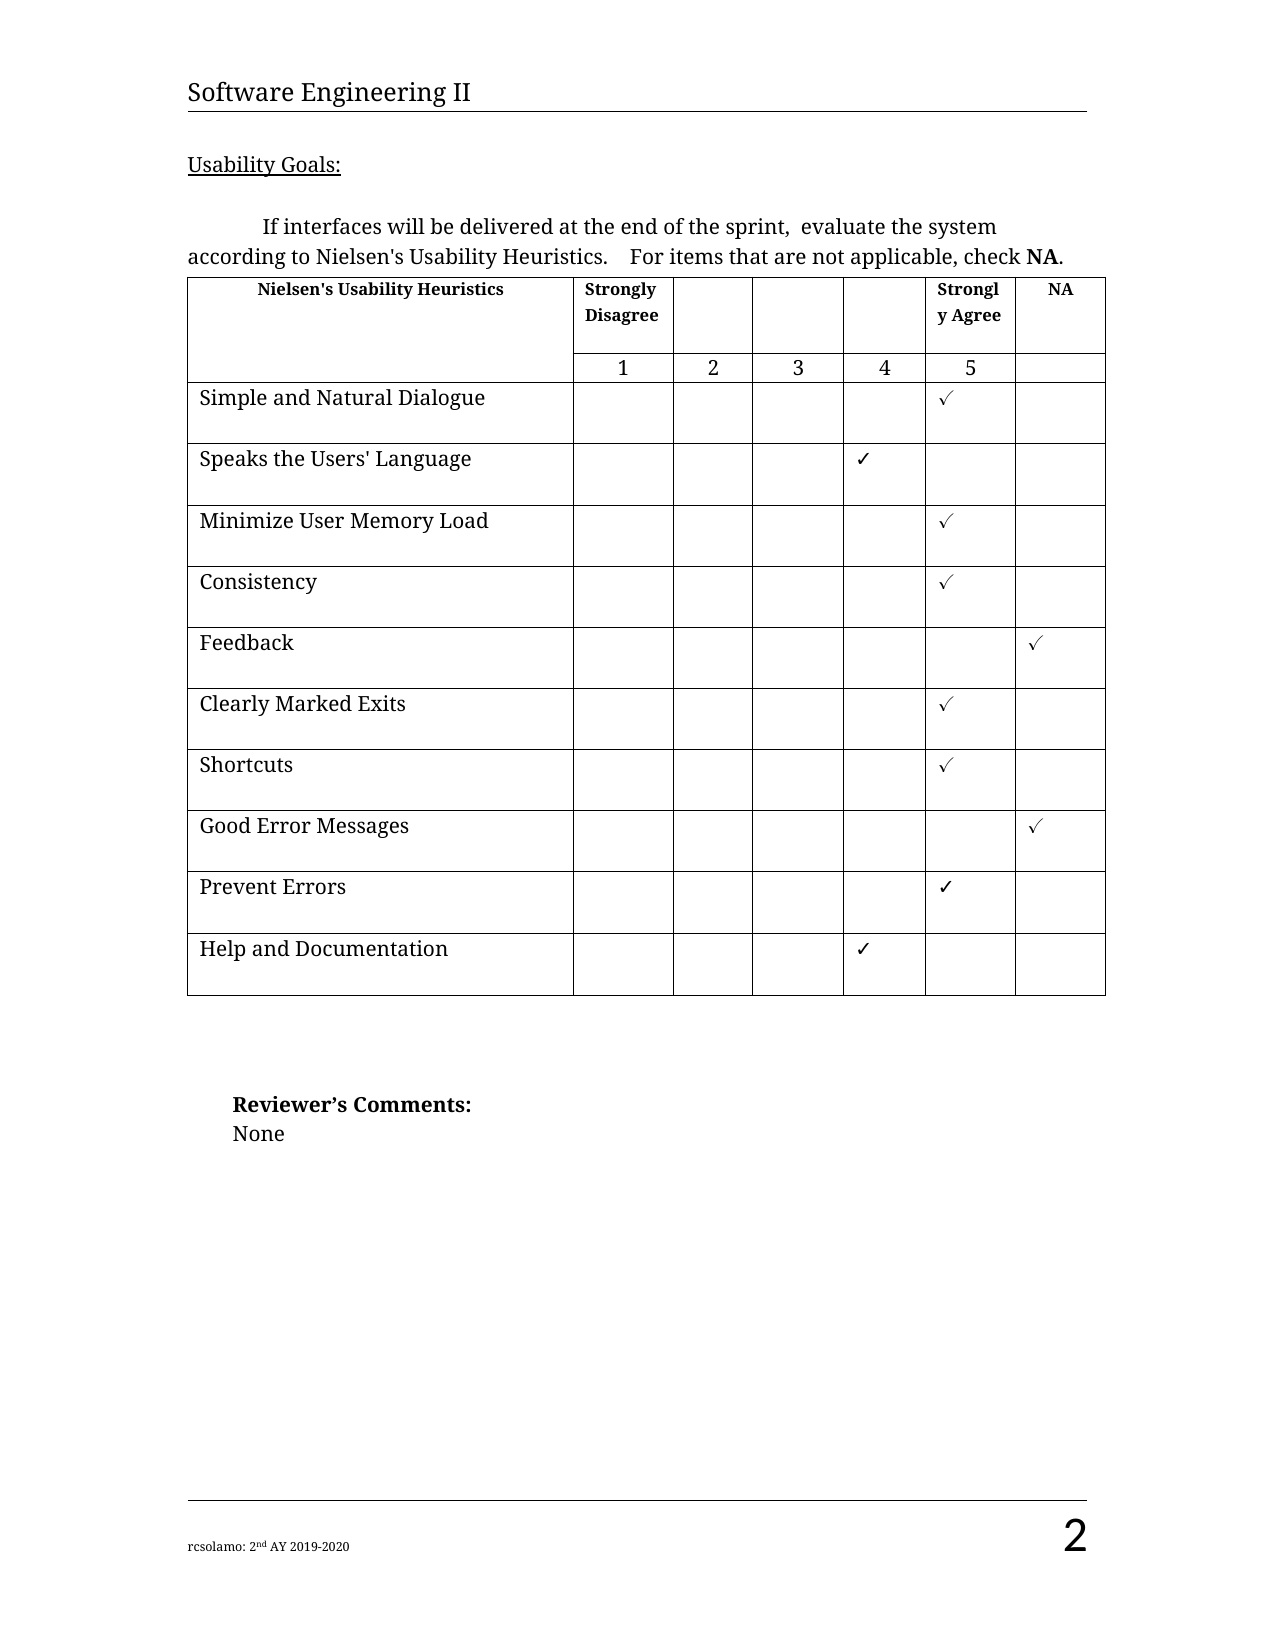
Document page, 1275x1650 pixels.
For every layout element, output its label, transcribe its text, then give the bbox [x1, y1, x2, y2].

table_cell [1016, 934, 1105, 995]
table_cell [574, 934, 673, 995]
table_cell [1016, 444, 1105, 505]
table_cell Prevent Errors [188, 872, 573, 933]
table_cell Help and Documentation [188, 934, 573, 995]
table_cell [753, 567, 843, 627]
table_cell 5 [926, 354, 1015, 382]
table_cell [674, 567, 752, 627]
table_cell ✓ [926, 872, 1015, 933]
table_cell [674, 383, 752, 443]
table_cell [574, 872, 673, 933]
table_cell [844, 628, 925, 688]
table_cell [753, 506, 843, 566]
table_cell [753, 934, 843, 995]
table_cell [844, 506, 925, 566]
table_cell Minimize User Memory Load [188, 506, 573, 566]
table_header [674, 278, 752, 352]
table_cell [844, 872, 925, 933]
table_cell [844, 811, 925, 871]
table_header [844, 278, 925, 352]
table_cell [574, 444, 673, 505]
table_cell [574, 383, 673, 443]
table_cell [1016, 689, 1105, 749]
table_cell [753, 444, 843, 505]
table_cell Good Error Messages [188, 811, 573, 871]
table_cell [1016, 750, 1105, 810]
table_cell ✓ [844, 934, 925, 995]
table_cell [926, 444, 1015, 505]
table_cell [574, 567, 673, 627]
table_cell Consistency [188, 567, 573, 627]
table_cell [844, 567, 925, 627]
table_cell [674, 750, 752, 810]
table_cell Simple and Natural Dialogue [188, 383, 573, 443]
table_cell ✓ [926, 383, 1015, 443]
table_cell ✓ [926, 506, 1015, 566]
table_cell Feedback [188, 628, 573, 688]
table_cell [1016, 383, 1105, 443]
table_cell ✓ [844, 444, 925, 505]
table_cell [753, 811, 843, 871]
table_cell [674, 872, 752, 933]
table_cell ✓ [926, 750, 1015, 810]
table_cell ✓ [926, 567, 1015, 627]
table_cell [674, 689, 752, 749]
table_cell [926, 811, 1015, 871]
table_cell [844, 689, 925, 749]
table_cell [674, 811, 752, 871]
table_cell ✓ [1016, 628, 1105, 688]
table_cell [574, 506, 673, 566]
table_cell Shortcuts [188, 750, 573, 810]
table_cell [574, 811, 673, 871]
table_header Strongly Disagree [574, 278, 673, 352]
table_header Nielsen's Usability Heuristics [188, 278, 573, 382]
table_cell 4 [844, 354, 925, 382]
table_cell [753, 383, 843, 443]
table_header NA [1016, 278, 1105, 352]
subtitle If interfaces will be delivered at the end of the sprint, evaluate the system according to Nielsen's Usability Heuristics. For items that are not applicable, check NA. [187, 203, 1087, 270]
table_cell [674, 506, 752, 566]
table_cell 2 [674, 354, 752, 382]
table_cell [926, 628, 1015, 688]
table_cell [674, 628, 752, 688]
table_cell [753, 689, 843, 749]
table_cell [926, 934, 1015, 995]
table_cell [844, 383, 925, 443]
table_cell [753, 872, 843, 933]
table_cell Speaks the Users' Language [188, 444, 573, 505]
table_cell ✓ [1016, 811, 1105, 871]
table_cell Clearly Marked Exits [188, 689, 573, 749]
table_cell [1016, 506, 1105, 566]
table_cell [1016, 567, 1105, 627]
table_cell [574, 628, 673, 688]
table_cell 3 [753, 354, 843, 382]
table_cell [753, 750, 843, 810]
text Usability Goals: [187, 150, 1087, 178]
subtitle Reviewer’s Comments: None [187, 1081, 1087, 1148]
table_cell ✓ [926, 689, 1015, 749]
table_cell [574, 689, 673, 749]
table_cell [844, 750, 925, 810]
table_cell [674, 444, 752, 505]
table_cell [1016, 872, 1105, 933]
table_cell [1016, 354, 1105, 382]
table_header [753, 278, 843, 352]
table_header Strongly Agree [926, 278, 1015, 352]
table_cell 1 [574, 354, 673, 382]
table_cell [574, 750, 673, 810]
table_cell [753, 628, 843, 688]
table_cell [674, 934, 752, 995]
